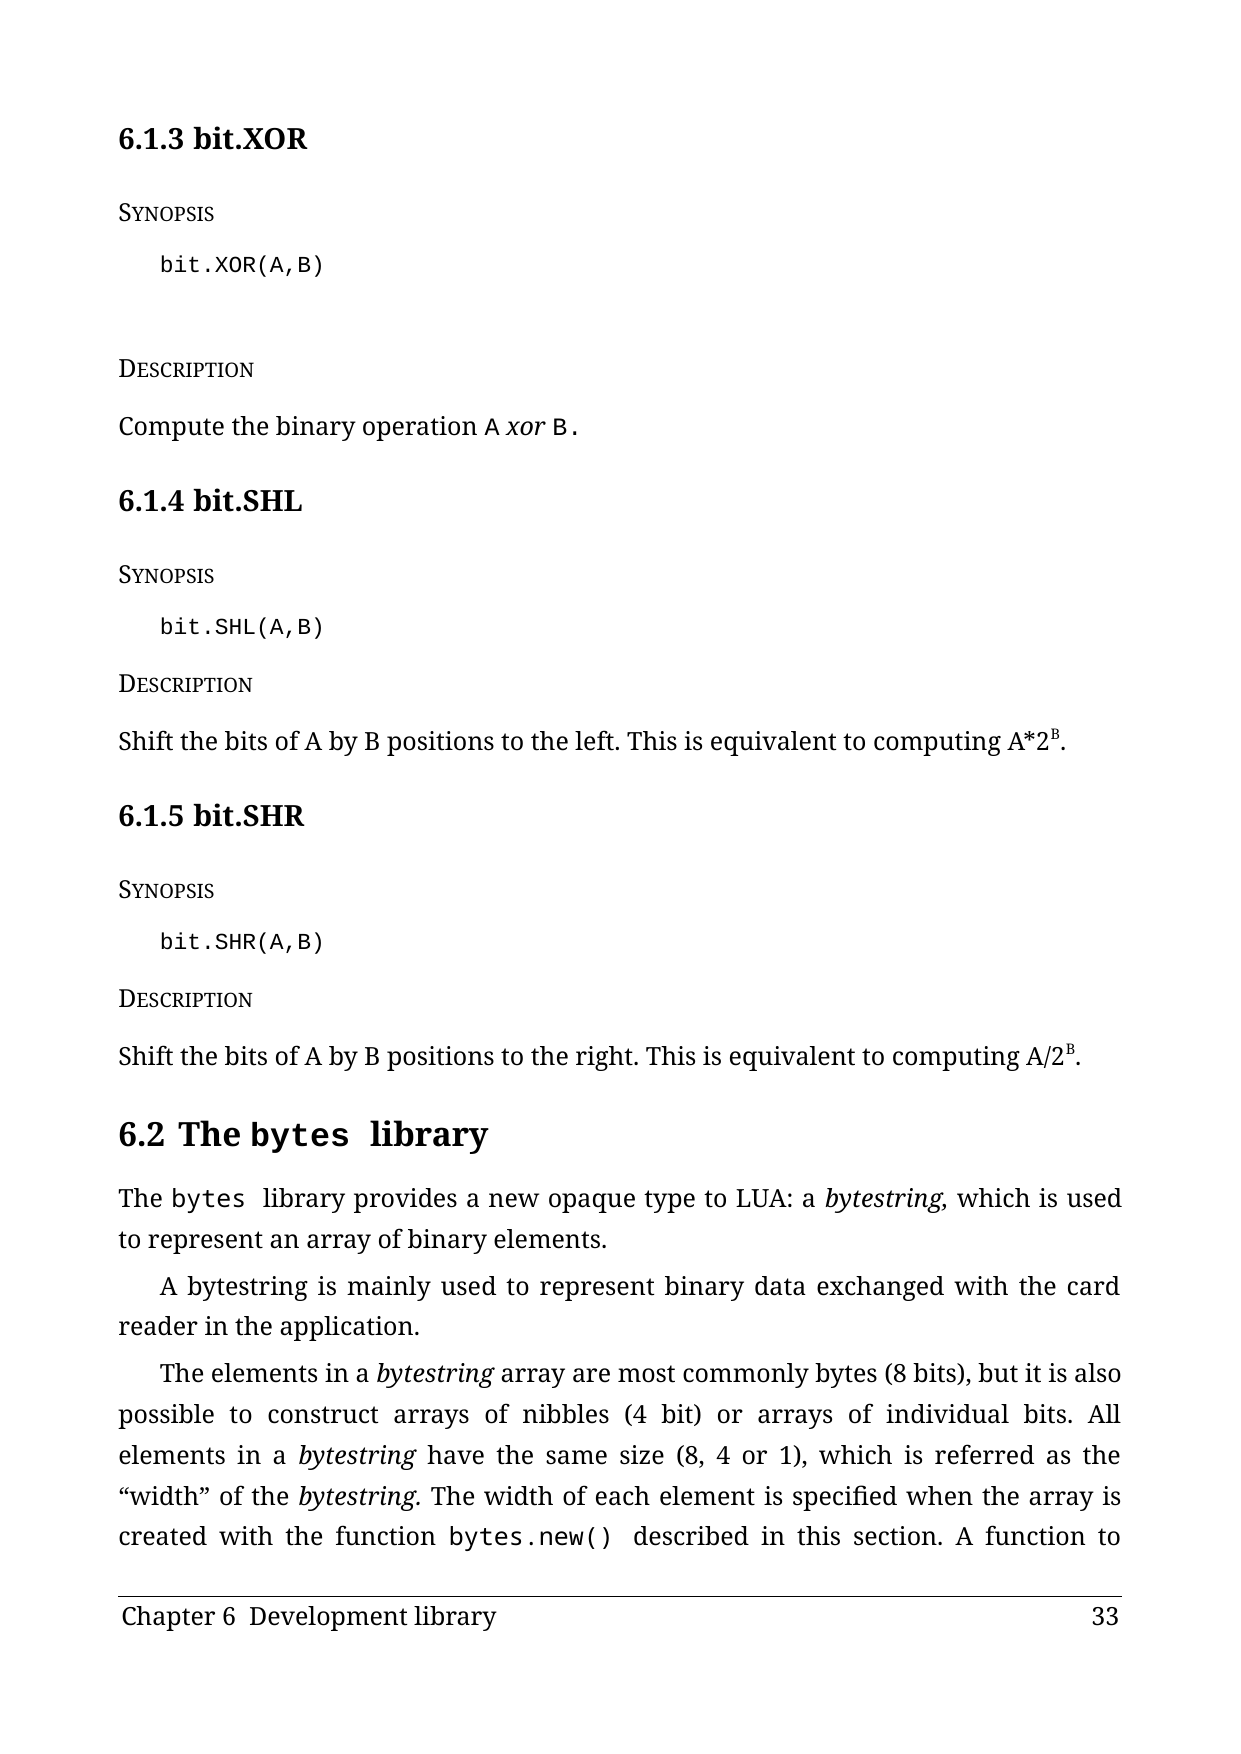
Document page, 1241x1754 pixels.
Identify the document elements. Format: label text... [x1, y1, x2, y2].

subtitle Description [118, 350, 1122, 384]
subtitle The bytes library [118, 1110, 1122, 1156]
text bit.SHR(A,B) [159, 930, 1122, 956]
text bit.XOR(A,B) [159, 253, 1122, 279]
subtitle bit.SHL [118, 480, 1122, 520]
subtitle Description [118, 981, 1122, 1015]
subtitle bit.SHR [118, 795, 1122, 835]
subtitle Description [118, 666, 1122, 700]
text Shift the bits of A by B positions to the left. This is equivalent to computing A*2B. [118, 724, 1122, 758]
subtitle Synopsis [118, 872, 1122, 906]
text bit.SHL(A,B) [159, 615, 1122, 641]
text A bytestring is mainly used to represent binary data exchanged with the card reader in the application. [118, 1268, 1122, 1343]
subtitle Synopsis [118, 195, 1122, 229]
text Shift the bits of A by B positions to the right. This is equivalent to computing A/2B. [118, 1039, 1122, 1073]
text The elements in a bytestring array are most commonly bytes (8 bits), but it is also possible to construct arrays of nibbles (4 bit) or arrays of individual bits. All elements in a bytestring have the same size (8, 4 or 1), which is referred as the “width” of the bytestring. The width of each element is specified when the array is created with the function bytes.new() described in this section. A function to [118, 1356, 1122, 1553]
subtitle Synopsis [118, 557, 1122, 591]
text The bytes library provides a new opaque type to LUA: a bytestring, which is used to represent an array of binary elements. [118, 1180, 1122, 1255]
text Compute the binary operation A xor B. [118, 409, 1122, 443]
subtitle bit.XOR [118, 118, 1122, 158]
